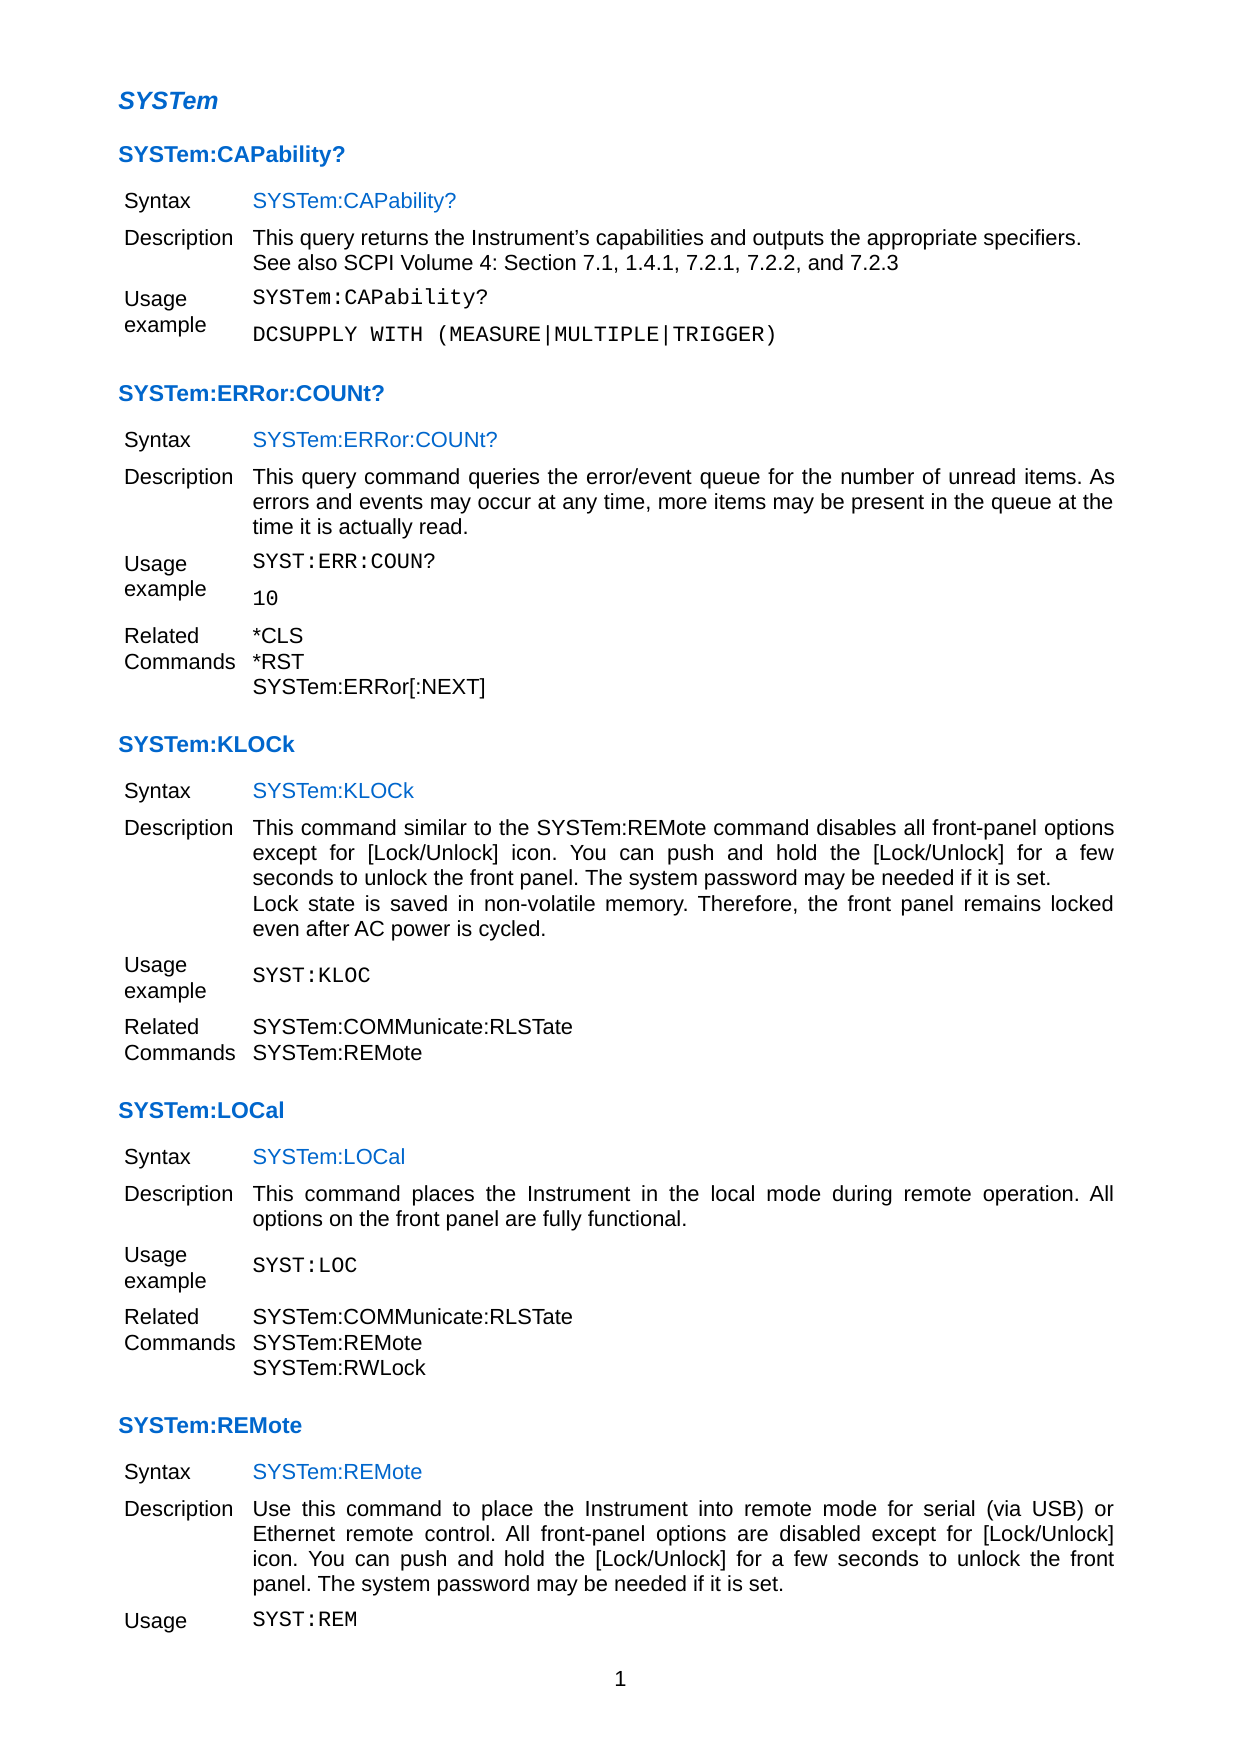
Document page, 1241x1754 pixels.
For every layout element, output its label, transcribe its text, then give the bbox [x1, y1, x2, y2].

table_cell Usage example [118, 545, 247, 618]
subtitle SYSTem [118, 86, 1122, 114]
subtitle SYSTem:REMote [118, 1412, 1122, 1438]
table_cell SYSTem:CAPability? DCSUPPLY WITH (MEASURE|MULTIPLE|TRIGGER) [247, 281, 1122, 353]
table_cell Description [118, 219, 247, 281]
table_cell Description [118, 1175, 247, 1237]
table_header Syntax [118, 421, 247, 458]
table_cell This query returns the Instrument’s capabilities and outputs the appropriate specifiers. See also SCPI Volume 4: Section 7.1, 1.4.1, 7.2.1, 7.2.2, and 7.2.3 [247, 219, 1122, 281]
table_cell Description [118, 809, 247, 947]
table_cell This command places the Instrument in the local mode during remote operation. All options on the front panel are fully functional. [247, 1175, 1122, 1237]
table_header Syntax [118, 182, 247, 219]
table_header Syntax [118, 1138, 247, 1175]
subtitle SYSTem:KLOCk [118, 731, 1122, 758]
table_cell Usage example [118, 1237, 247, 1298]
subtitle SYSTem:ERRor:COUNt? [118, 380, 1122, 406]
table_cell Related Commands [118, 1299, 247, 1386]
table_header Syntax [118, 1453, 247, 1490]
table_cell This query command queries the error/event queue for the number of unread items. As errors and events may occur at any time, more items may be present in the queue at the time it is actually read. [247, 458, 1122, 545]
table_header SYSTem:CAPability? [247, 182, 1122, 219]
table_cell SYSTem:COMMunicate:RLSTate SYSTem:REMote SYSTem:RWLock [247, 1299, 1122, 1386]
subtitle SYSTem:CAPability? [118, 141, 1122, 167]
table_cell Use this command to place the Instrument into remote mode for serial (via USB) or Ethernet remote control. All front-panel options are disabled except for [Lock/Unlock] icon. You can push and hold the [Lock/Unlock] for a few seconds to unlock the front panel. The system password may be needed if it is set. [247, 1490, 1122, 1602]
table_cell Related Commands [118, 618, 247, 705]
table_header SYSTem:REMote [247, 1453, 1122, 1490]
table_cell Description [118, 1490, 247, 1602]
table_cell Usage example [118, 947, 247, 1008]
subtitle SYSTem:LOCal [118, 1097, 1122, 1123]
table_cell SYST:REM [247, 1602, 1122, 1639]
table_cell Usage [118, 1602, 247, 1639]
table_cell Usage example [118, 281, 247, 353]
table_cell This command similar to the SYSTem:REMote command disables all front-panel options except for [Lock/Unlock] icon. You can push and hold the [Lock/Unlock] for a few seconds to unlock the front panel. The system password may be needed if it is set. Lock state is saved in non-volatile memory. Therefore, the front panel remains locked even after AC power is cycled. [247, 809, 1122, 947]
table_header SYSTem:KLOCk [247, 773, 1122, 809]
table_header Syntax [118, 773, 247, 809]
table_header SYSTem:LOCal [247, 1138, 1122, 1175]
table_cell SYST:KLOC [247, 947, 1122, 1008]
table_cell SYSTem:COMMunicate:RLSTate SYSTem:REMote [247, 1009, 1122, 1070]
table_cell Description [118, 458, 247, 545]
table_cell *CLS *RST SYSTem:ERRor[:NEXT] [247, 618, 1122, 705]
table_cell SYST:LOC [247, 1237, 1122, 1298]
table_cell SYST:ERR:COUN? 10 [247, 545, 1122, 618]
table_header SYSTem:ERRor:COUNt? [247, 421, 1122, 458]
table_cell Related Commands [118, 1009, 247, 1070]
